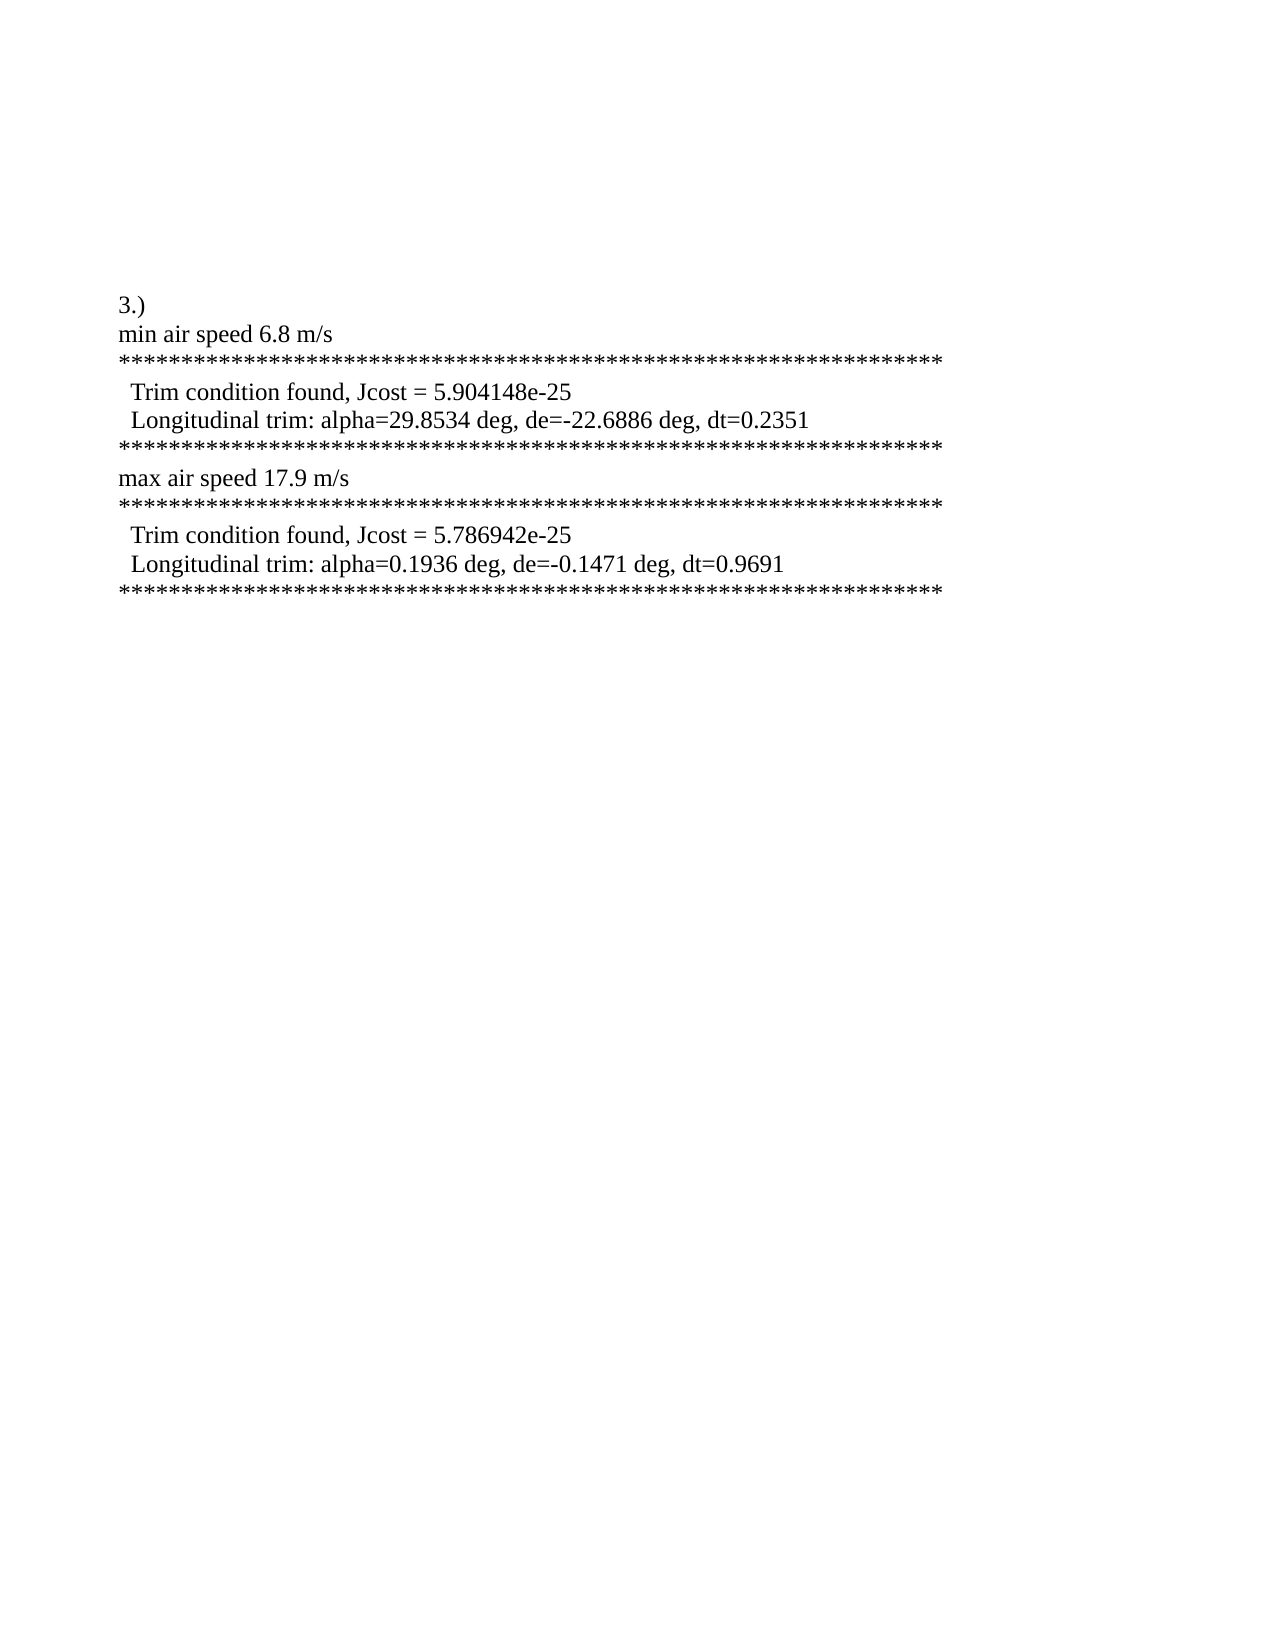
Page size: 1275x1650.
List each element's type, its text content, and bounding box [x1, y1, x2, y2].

text ****************************************************************** [118, 434, 1157, 463]
text ****************************************************************** [118, 348, 1157, 377]
text ****************************************************************** [118, 492, 1157, 521]
text 3.) [118, 291, 1157, 319]
text Trim condition found, Jcost = 5.786942e-25 [118, 521, 1157, 549]
text Trim condition found, Jcost = 5.904148e-25 [118, 377, 1157, 406]
text min air speed 6.8 m/s [118, 319, 1157, 348]
text Longitudinal trim: alpha=29.8534 deg, de=-22.6886 deg, dt=0.2351 [118, 406, 1157, 434]
text Longitudinal trim: alpha=0.1936 deg, de=-0.1471 deg, dt=0.9691 [118, 549, 1157, 578]
text max air speed 17.9 m/s [118, 463, 1157, 492]
text ****************************************************************** [118, 578, 1157, 607]
